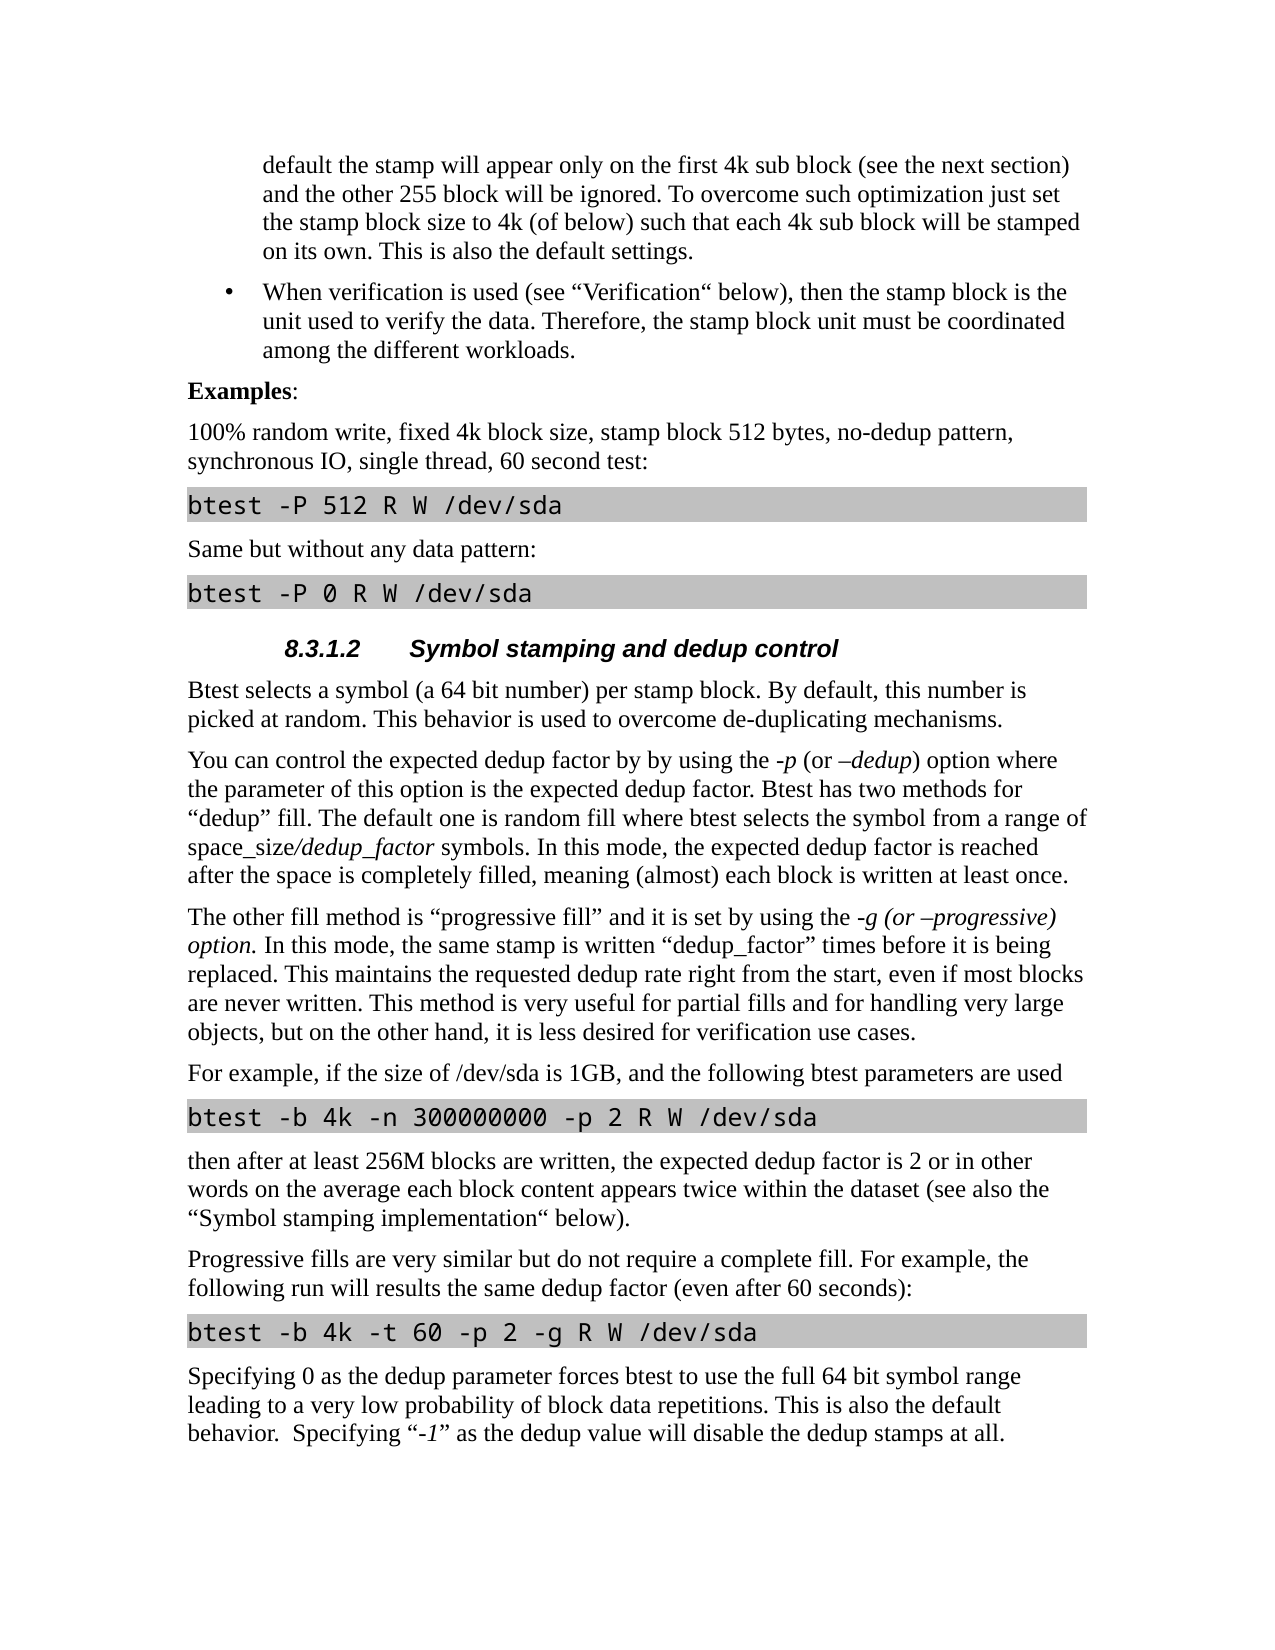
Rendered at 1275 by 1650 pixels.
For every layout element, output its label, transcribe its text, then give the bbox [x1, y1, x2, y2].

text Btest selects a symbol (a 64 bit number) per stamp block. By default, this number is picked at random. This behavior is used to overcome de-duplicating mechanisms. [187, 675, 1087, 733]
text btest -P 0 R W /dev/sda [187, 575, 1087, 609]
text Progressive fills are very similar but do not require a complete fill. For example, the following run will results the same dedup factor (even after 60 seconds): [187, 1244, 1087, 1302]
text Same but without any data pattern: [187, 534, 1087, 563]
text btest -b 4k -n 300000000 -p 2 R W /dev/sda [187, 1099, 1087, 1133]
text btest -b 4k -t 60 -p 2 -g R W /dev/sda [187, 1314, 1087, 1348]
text btest -P 512 R W /dev/sda [187, 487, 1087, 522]
subtitle Symbol stamping and dedup control [232, 634, 1087, 663]
text The other fill method is “progressive fill” and it is set by using the -g (or –progressive) option. In this mode, the same stamp is written “dedup_factor” times before it is being replaced. This maintains the requested dedup rate right from the start, even if most blocks are never written. This method is very useful for partial fills and for handling very large objects, but on the other hand, it is less desired for verification use cases. [187, 902, 1087, 1045]
text Examples: [187, 376, 1087, 405]
text For example, if the size of /dev/sda is 1GB, and the following btest parameters are used [187, 1058, 1087, 1087]
text You can control the expected dedup factor by by using the -p (or –dedup) option where the parameter of this option is the expected dedup factor. Btest has two methods for “dedup” fill. The default one is random fill where btest selects the symbol from a range of space_size/dedup_factor symbols. In this mode, the expected dedup factor is reached after the space is completely filled, meaning (almost) each block is written at least once. [187, 745, 1087, 889]
list When verification is used (see “Verification“ below), then the stamp block is the unit used to verify the data. Therefore, the stamp block unit must be coordinated among the different workloads. [225, 277, 1087, 364]
text then after at least 256M blocks are written, the expected dedup factor is 2 or in other words on the average each block content appears twice within the dataset (see also the “Symbol stamping implementation“ below). [187, 1146, 1087, 1232]
list default the stamp will appear only on the first 4k sub block (see the next section) and the other 255 block will be ignored. To overcome such optimization just set the stamp block size to 4k (of below) such that each 4k sub block will be stamped on its own. This is also the default settings. [225, 150, 1087, 265]
text 100% random write, fixed 4k block size, stamp block 512 bytes, no-dedup pattern, synchronous IO, single thread, 60 second test: [187, 417, 1087, 475]
text Specifying 0 as the dedup parameter forces btest to use the full 64 bit symbol range leading to a very low probability of block data repetitions. This is also the default behavior. Specifying “-1” as the dedup value will disable the dedup stamps at all. [187, 1361, 1087, 1447]
